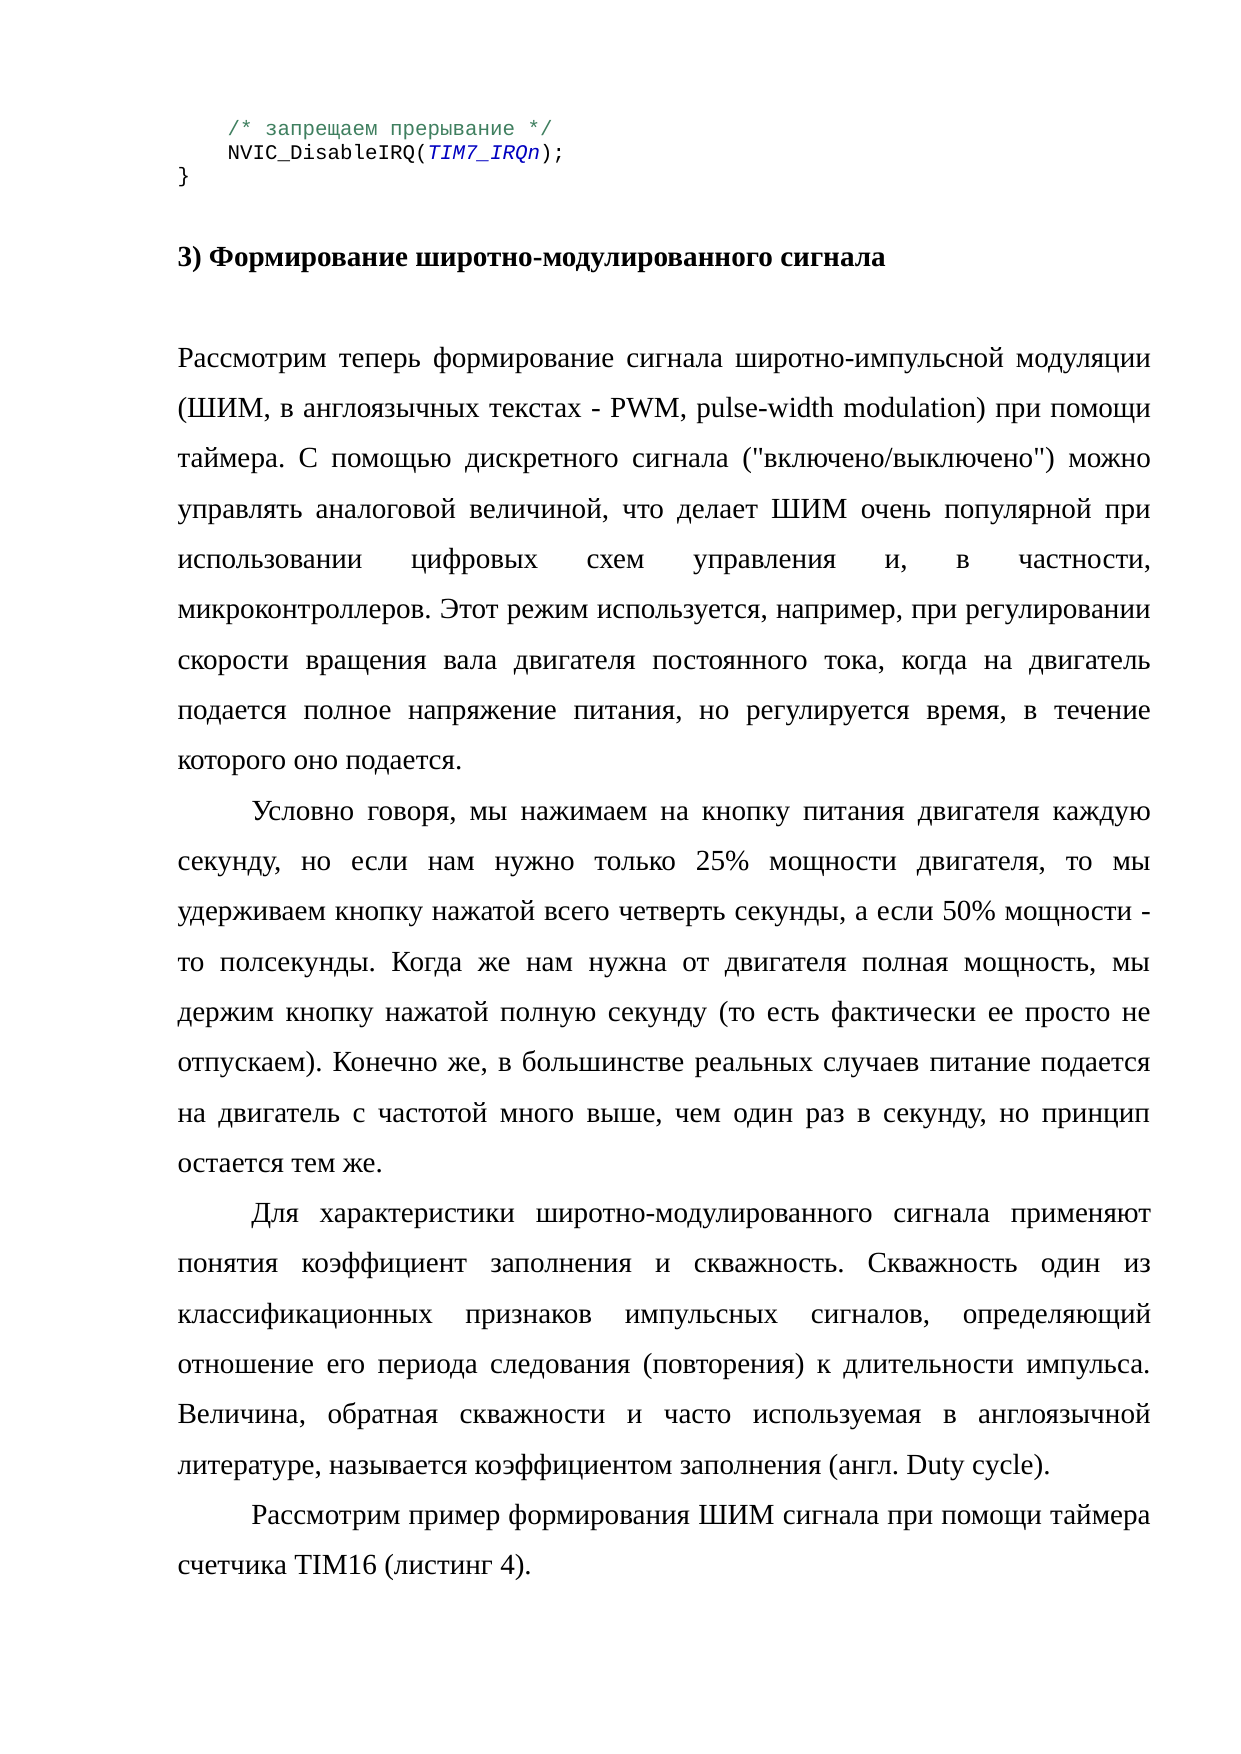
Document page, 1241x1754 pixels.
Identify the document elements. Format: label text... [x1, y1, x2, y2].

text } [177, 165, 1152, 189]
text /* запрещаем прерывание */ [177, 118, 1152, 142]
text Для характеристики широтно-модулированного сигнала применяют понятия коэффициент заполнения и скважность. Скважность один из классификационных признаков импульсных сигналов, определяющий отношение его периода следования (повторения) к длительности импульса. Величина, обратная скважности и часто используемая в англоязычной литературе, называется коэффициентом заполнения (англ. Duty cycle). [177, 1195, 1152, 1480]
text Рассмотрим теперь формирование сигнала широтно-импульсной модуляции (ШИМ, в англоязычных текстах - PWM, pulse-width modulation) при помощи таймера. С помощью дискретного сигнала ("включено/выключено") можно управлять аналоговой величиной, что делает ШИМ очень популярной при использовании цифровых схем управления и, в частности, микроконтроллеров. Этот режим используется, например, при регулировании скорости вращения вала двигателя постоянного тока, когда на двигатель подается полное напряжение питания, но регулируется время, в течение которого оно подается. [177, 340, 1152, 776]
text Условно говоря, мы нажимаем на кнопку питания двигателя каждую секунду, но если нам нужно только 25% мощности двигателя, то мы удерживаем кнопку нажатой всего четверть секунды, а если 50% мощности - то полсекунды. Когда же нам нужна от двигателя полная мощность, мы держим кнопку нажатой полную секунду (то есть фактически ее просто не отпускаем). Конечно же, в большинстве реальных случаев питание подается на двигатель с частотой много выше, чем один раз в секунду, но принцип остается тем же. [177, 793, 1152, 1178]
text Рассмотрим пример формирования ШИМ сигнала при помощи таймера счетчика TIM16 (листинг 4). [177, 1497, 1152, 1581]
text NVIC_DisableIRQ(TIM7_IRQn); [177, 142, 1152, 165]
text 3) Формирование широтно-модулированного сигнала [177, 239, 1152, 273]
